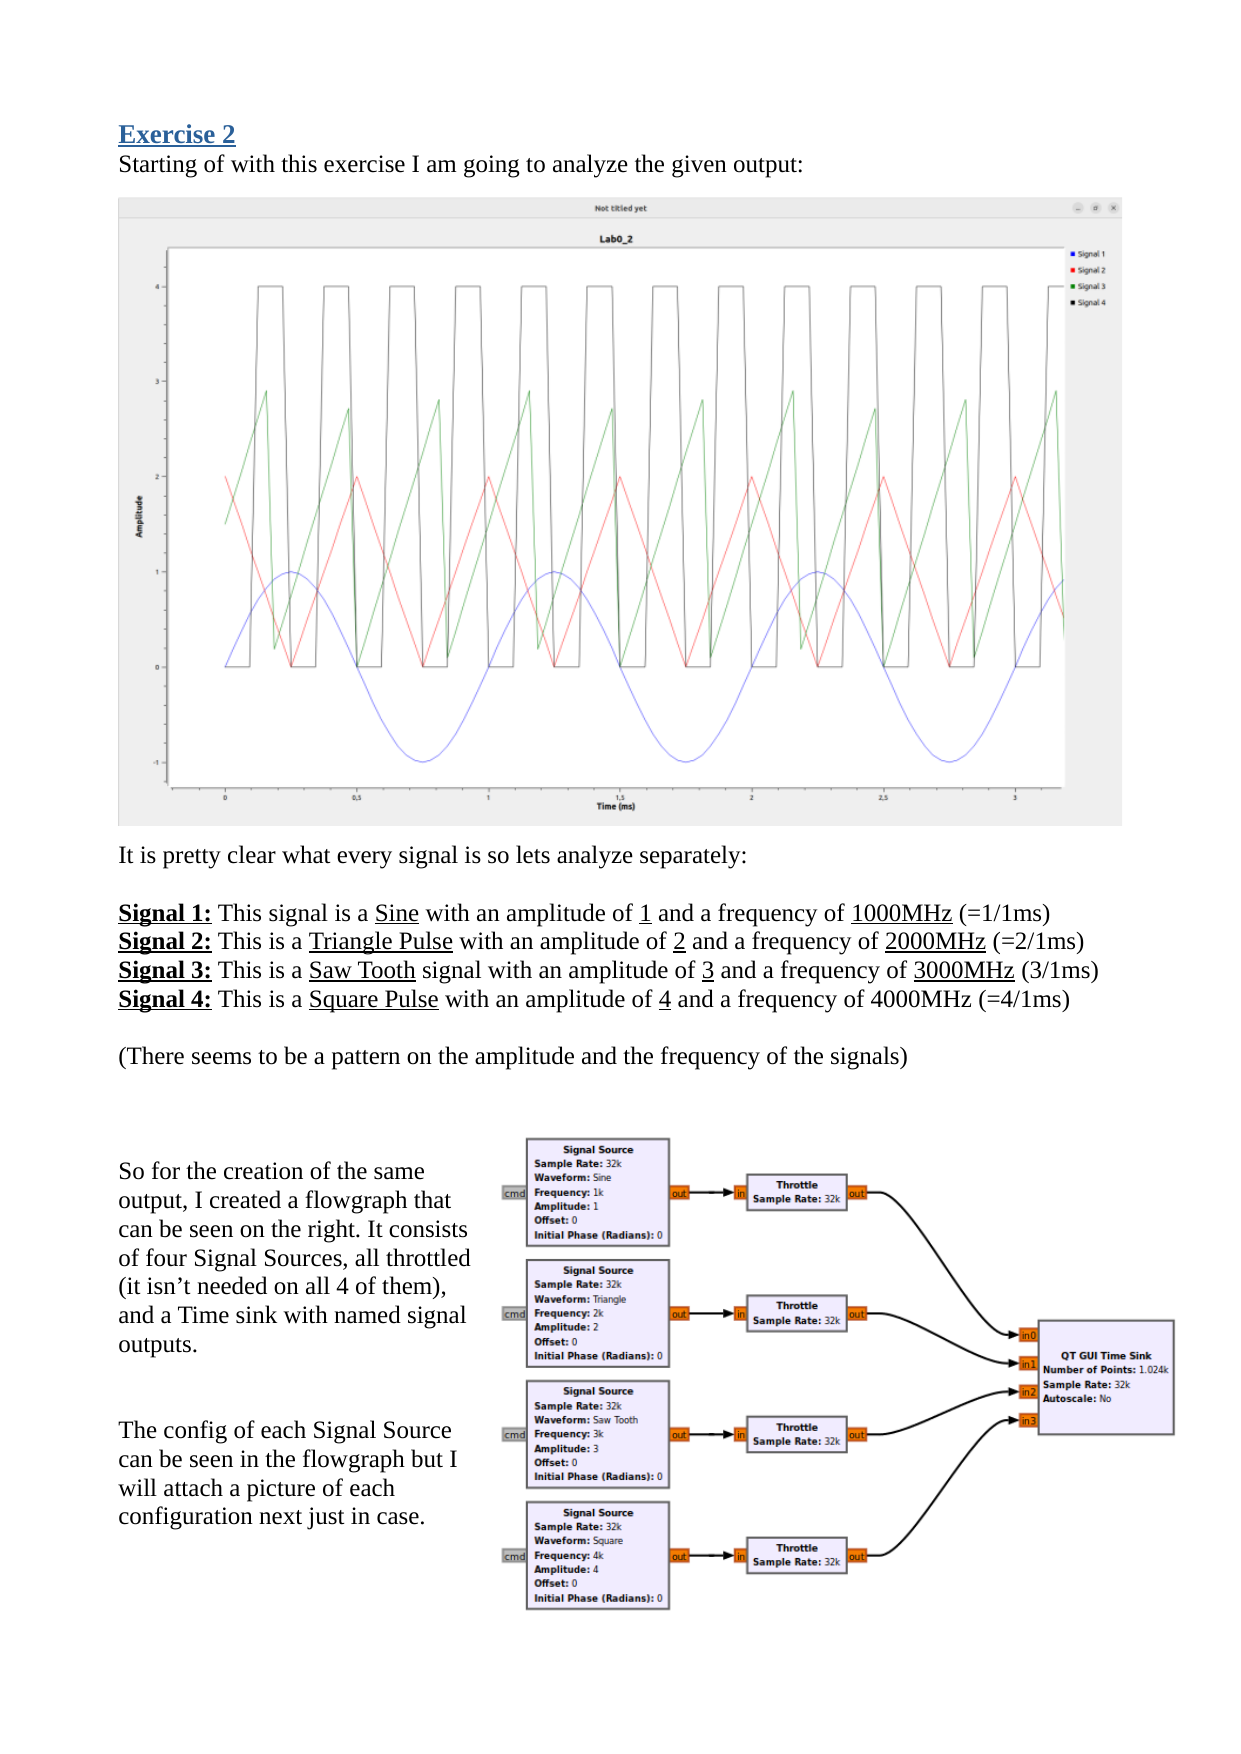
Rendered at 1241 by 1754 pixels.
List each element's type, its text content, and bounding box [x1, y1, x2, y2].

picture [496, 1133, 1189, 1621]
text Signal 3: This is a Saw Tooth signal with an amplitude of 3 and a frequency of 3000MHz (3/1ms) [118, 955, 1122, 984]
text It is pretty clear what every signal is so lets analyze separately: [118, 826, 1122, 869]
text Signal 2: This is a Triangle Pulse with an amplitude of 2 and a frequency of 2000MHz (=2/1ms) [118, 926, 1122, 955]
text Starting of with this exercise I am going to analyze the given output: [118, 149, 1122, 178]
text The config of each Signal Source can be seen in the flowgraph but I will attach a picture of each configuration next just in case. [118, 1415, 496, 1530]
text Exercise 2 [118, 118, 1122, 149]
text Signal 4: This is a Square Pulse with an amplitude of 4 and a frequency of 4000MHz (=4/1ms) [118, 984, 1122, 1013]
text Signal 1: This signal is a Sine with an amplitude of 1 and a frequency of 1000MHz (=1/1ms) [118, 898, 1122, 926]
text (There seems to be a pattern on the amplitude and the frequency of the signals) [118, 1041, 1122, 1070]
text [118, 178, 1122, 195]
text So for the creation of the same output, I created a flowgraph that can be seen on the right. It consists of four Signal Sources, all throttled (it isn’t needed on all 4 of them), and a Time sink with named signal outputs. [118, 1156, 496, 1358]
picture [118, 195, 1123, 826]
